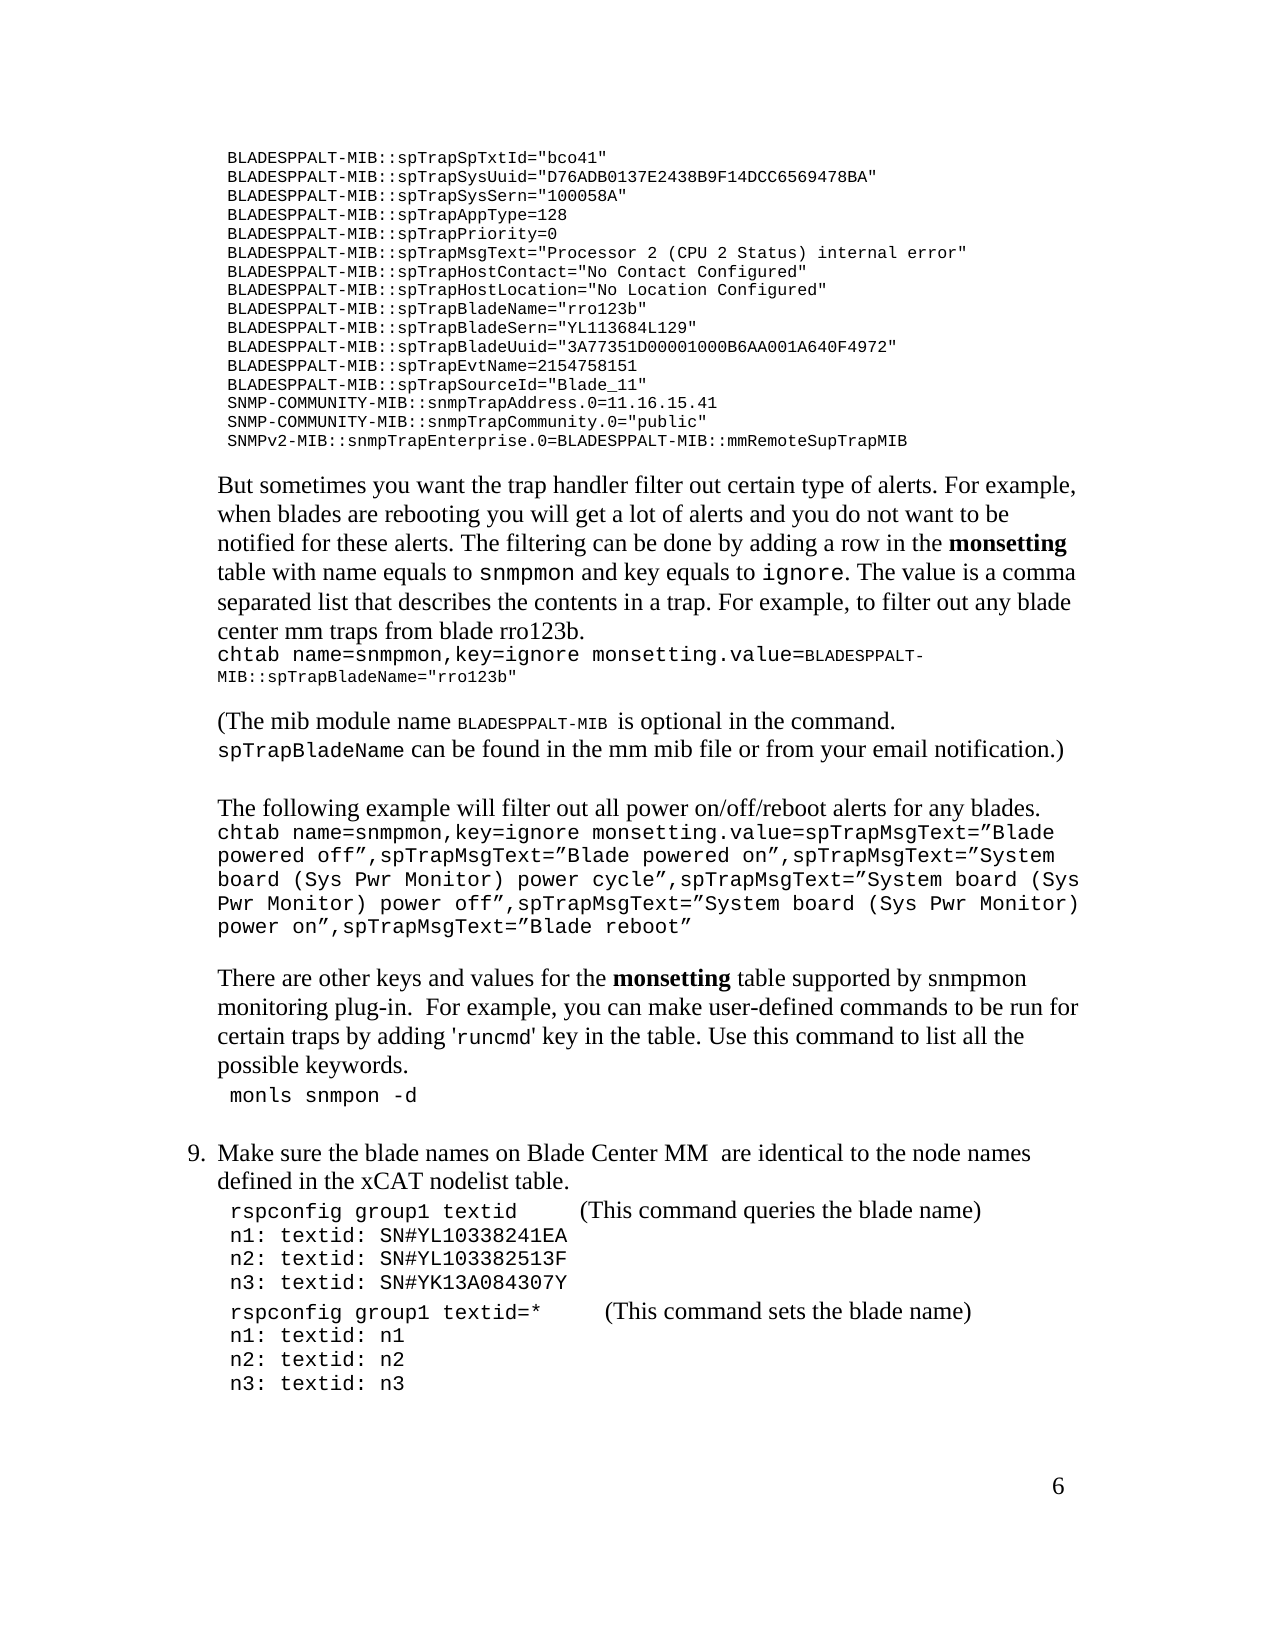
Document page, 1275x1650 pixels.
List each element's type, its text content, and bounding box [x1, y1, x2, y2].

list Make sure the blade names on Blade Center MM are identical to the node names defined in the xCAT nodelist table. rspconfig group1 textid (This command queries the blade name) n1: textid: SN#YL10338241EA n2: textid: SN#YL103382513F n3: textid: SN#YK13A084307Y rspconfig group1 textid=* (This command sets the blade name) n1: textid: n1 n2: textid: n2 n3: textid: n3 [187, 1138, 1087, 1425]
list BLADESPPALT-MIB::spTrapSpTxtId="bco41" BLADESPPALT-MIB::spTrapSysUuid="D76ADB0137E2438B9F14DCC6569478BA" BLADESPPALT-MIB::spTrapSysSern="100058A" BLADESPPALT-MIB::spTrapAppType=128 BLADESPPALT-MIB::spTrapPriority=0 BLADESPPALT-MIB::spTrapMsgText="Processor 2 (CPU 2 Status) internal error" BLADESPPALT-MIB::spTrapHostContact="No Contact Configured" BLADESPPALT-MIB::spTrapHostLocation="No Location Configured" BLADESPPALT-MIB::spTrapBladeName="rro123b" BLADESPPALT-MIB::spTrapBladeSern="YL113684L129" BLADESPPALT-MIB::spTrapBladeUuid="3A77351D00001000B6AA001A640F4972" BLADESPPALT-MIB::spTrapEvtName=2154758151 BLADESPPALT-MIB::spTrapSourceId="Blade_11" SNMP-COMMUNITY-MIB::snmpTrapAddress.0=11.16.15.41 SNMP-COMMUNITY-MIB::snmpTrapCommunity.0="public" SNMPv2-MIB::snmpTrapEnterprise.0=BLADESPPALT-MIB::mmRemoteSupTrapMIB But sometimes you want the trap handler filter out certain type of alerts. For example, when blades are rebooting you will get a lot of alerts and you do not want to be notified for these alerts. The filtering can be done by adding a row in the monsetting table with name equals to snmpmon and key equals to ignore. The value is a comma separated list that describes the contents in a trap. For example, to filter out any blade center mm traps from blade rro123b. chtab name=snmpmon,key=ignore monsetting.value=BLADESPPALT-MIB::spTrapBladeName="rro123b" (The mib module name BLADESPPALT-MIB is optional in the command. spTrapBladeName can be found in the mm mib file or from your email notification.) The following example will filter out all power on/off/reboot alerts for any blades. chtab name=snmpmon,key=ignore monsetting.value=spTrapMsgText=”Blade powered off”,spTrapMsgText=”Blade powered on”,spTrapMsgText=”System board (Sys Pwr Monitor) power cycle”,spTrapMsgText=”System board (Sys Pwr Monitor) power off”,spTrapMsgText=”System board (Sys Pwr Monitor) power on”,spTrapMsgText=”Blade reboot” There are other keys and values for the monsetting table supported by snmpmon monitoring plug-in. For example, you can make user-defined commands to be run for certain traps by adding 'runcmd' key in the table. Use this command to list all the possible keywords. monls snmpon -d [187, 150, 1087, 1138]
